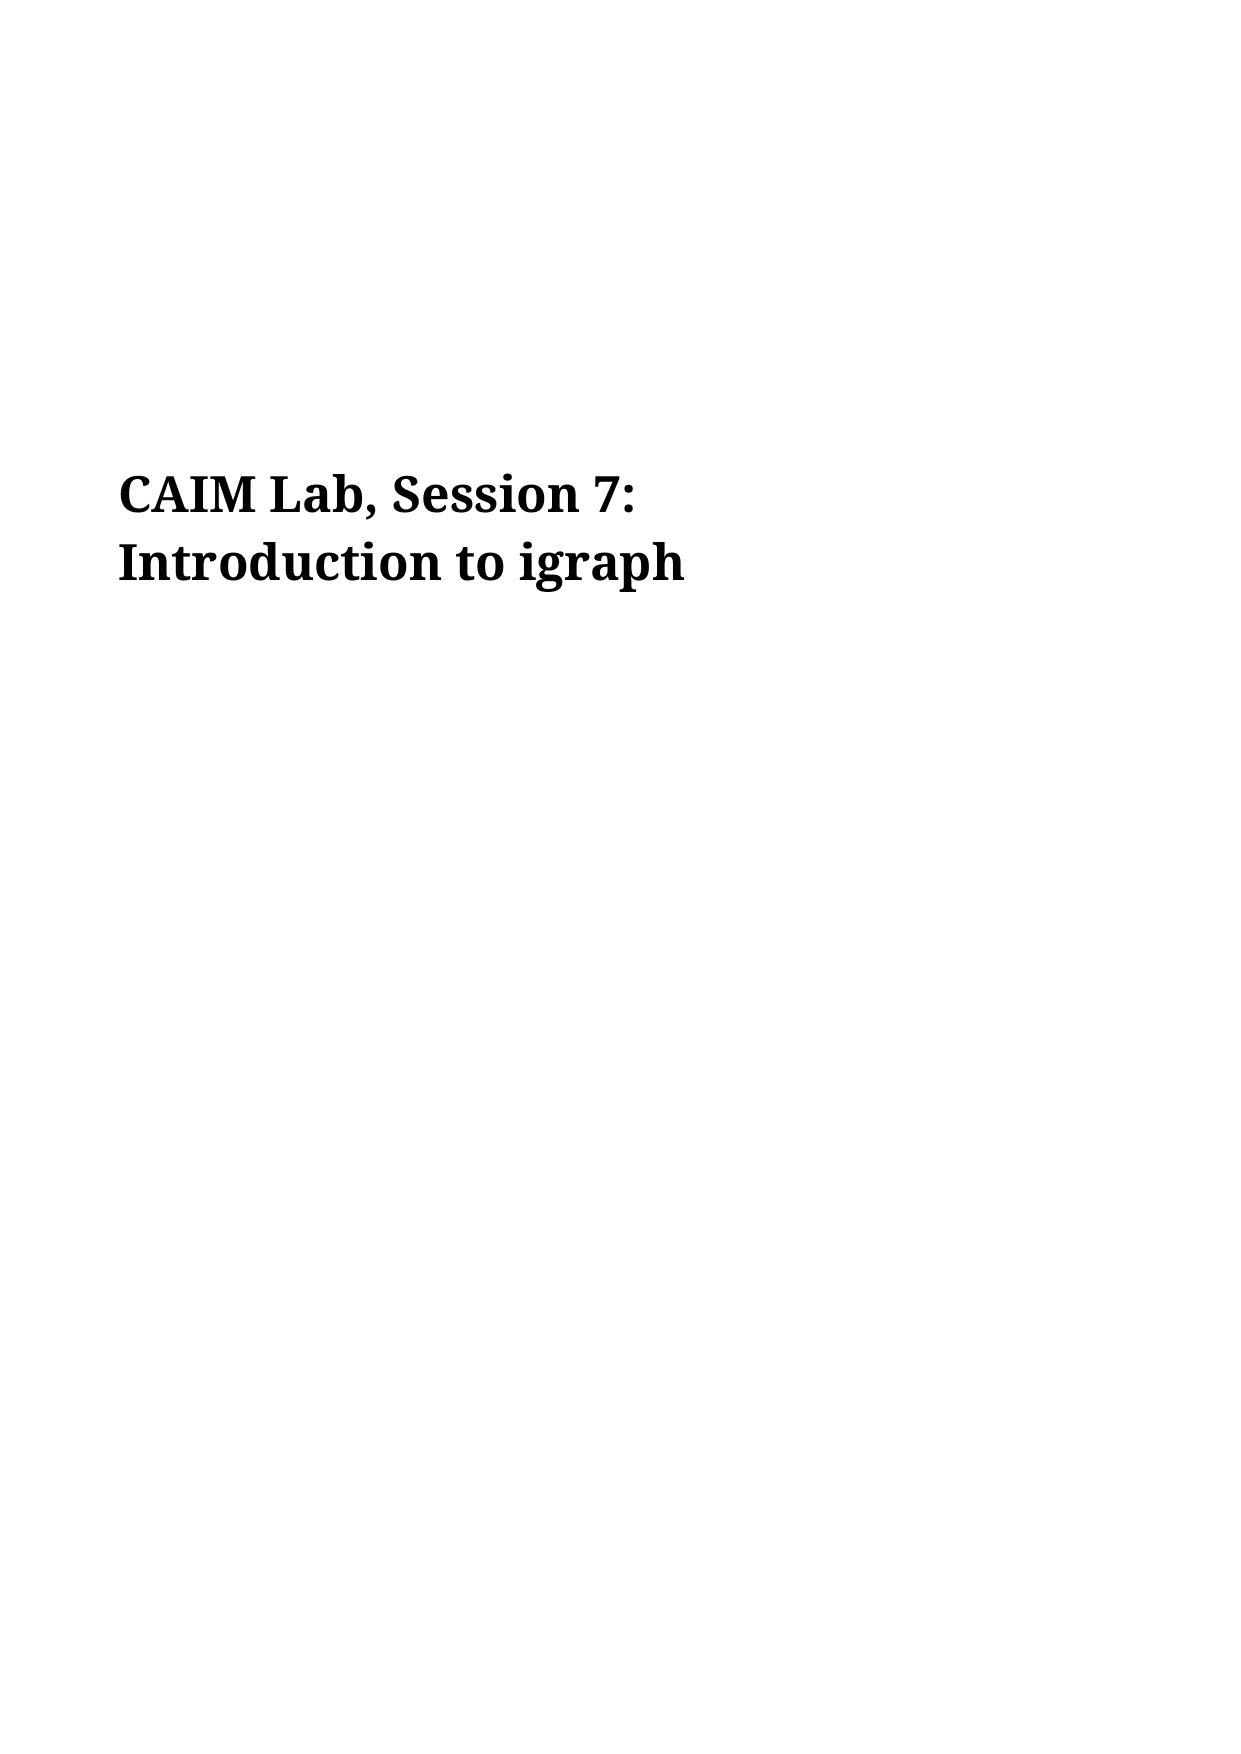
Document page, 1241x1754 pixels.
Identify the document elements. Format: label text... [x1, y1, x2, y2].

text Introduction to igraph [118, 527, 1122, 595]
text CAIM Lab, Session 7: [118, 459, 1122, 527]
